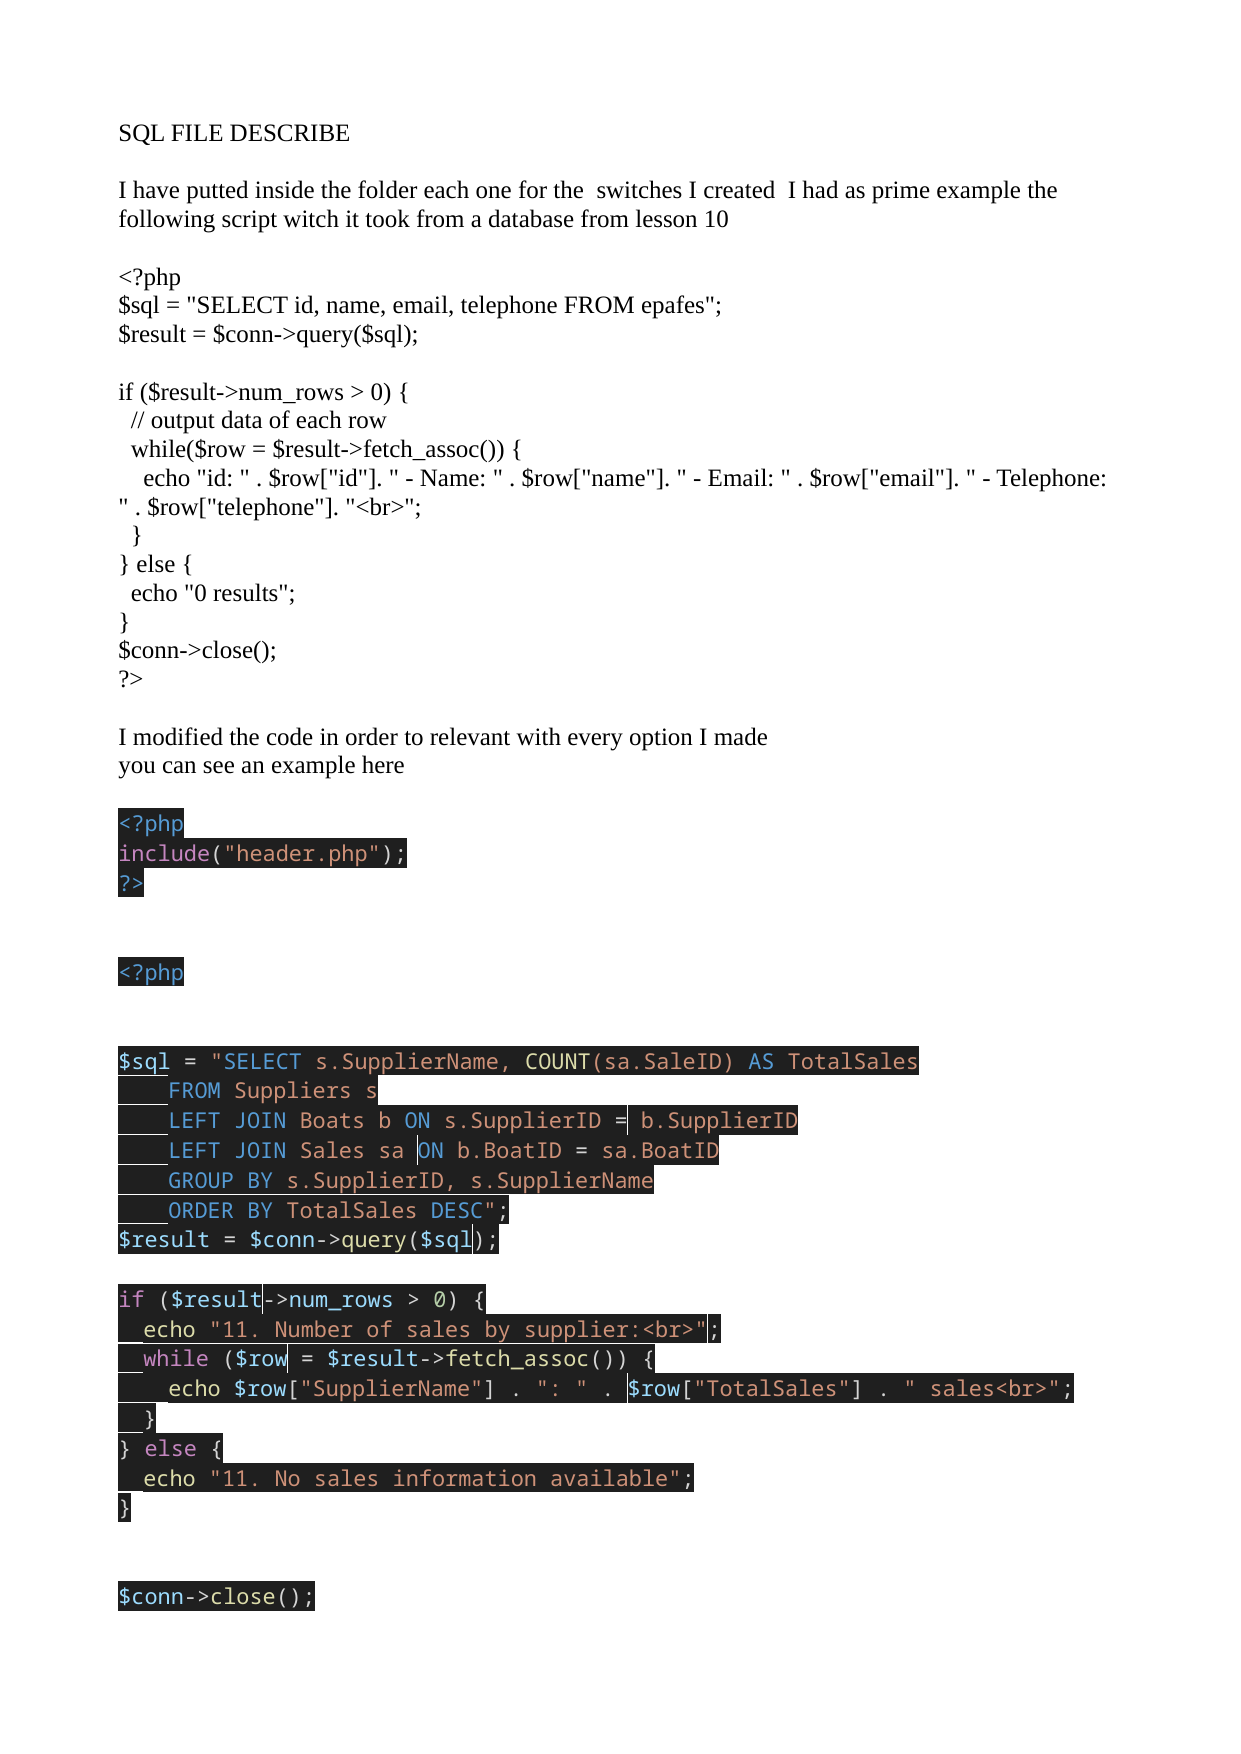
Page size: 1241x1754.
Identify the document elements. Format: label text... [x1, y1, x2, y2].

text LEFT JOIN Boats b ON s.SupplierID = b.SupplierID [118, 1105, 1122, 1135]
text } [118, 1403, 1122, 1433]
text I have putted inside the folder each one for the switches I created I had as prime example the following script witch it took from a database from lesson 10 [118, 176, 1122, 233]
text ?> [118, 868, 1122, 897]
text } else { [118, 1433, 1122, 1463]
text <?php [118, 808, 1122, 838]
text $result = $conn->query($sql); [118, 1224, 1122, 1254]
text $conn->close(); [118, 1581, 1122, 1611]
text <?php [118, 957, 1122, 986]
text <?php $sql = "SELECT id, name, email, telephone FROM epafes"; $result = $conn->query($sql); if ($result->num_rows > 0) { // output data of each row while($row = $result->fetch_assoc()) { echo "id: " . $row["id"]. " - Name: " . $row["name"]. " - Email: " . $row["email"]. " - Telephone: " . $row["telephone"]. "<br>"; } } else { echo "0 results"; } $conn->close(); ?> [118, 262, 1122, 693]
text if ($result->num_rows > 0) { [118, 1284, 1122, 1314]
text ORDER BY TotalSales DESC"; [118, 1194, 1122, 1224]
text while ($row = $result->fetch_assoc()) { [118, 1343, 1122, 1373]
text $sql = "SELECT s.SupplierName, COUNT(sa.SaleID) AS TotalSales [118, 1046, 1122, 1075]
text you can see an example here [118, 751, 1122, 779]
text echo "11. Number of sales by supplier:<br>"; [118, 1314, 1122, 1343]
text LEFT JOIN Sales sa ON b.BoatID = sa.BoatID [118, 1135, 1122, 1165]
text I modified the code in order to relevant with every option I made [118, 722, 1122, 751]
text GROUP BY s.SupplierID, s.SupplierName [118, 1165, 1122, 1194]
text echo $row["SupplierName"] . ": " . $row["TotalSales"] . " sales<br>"; [118, 1373, 1122, 1403]
text } [118, 1492, 1122, 1522]
text FROM Suppliers s [118, 1075, 1122, 1105]
text SQL FILE DESCRIBE [118, 118, 1122, 147]
text echo "11. No sales information available"; [118, 1463, 1122, 1492]
text include("header.php"); [118, 838, 1122, 868]
